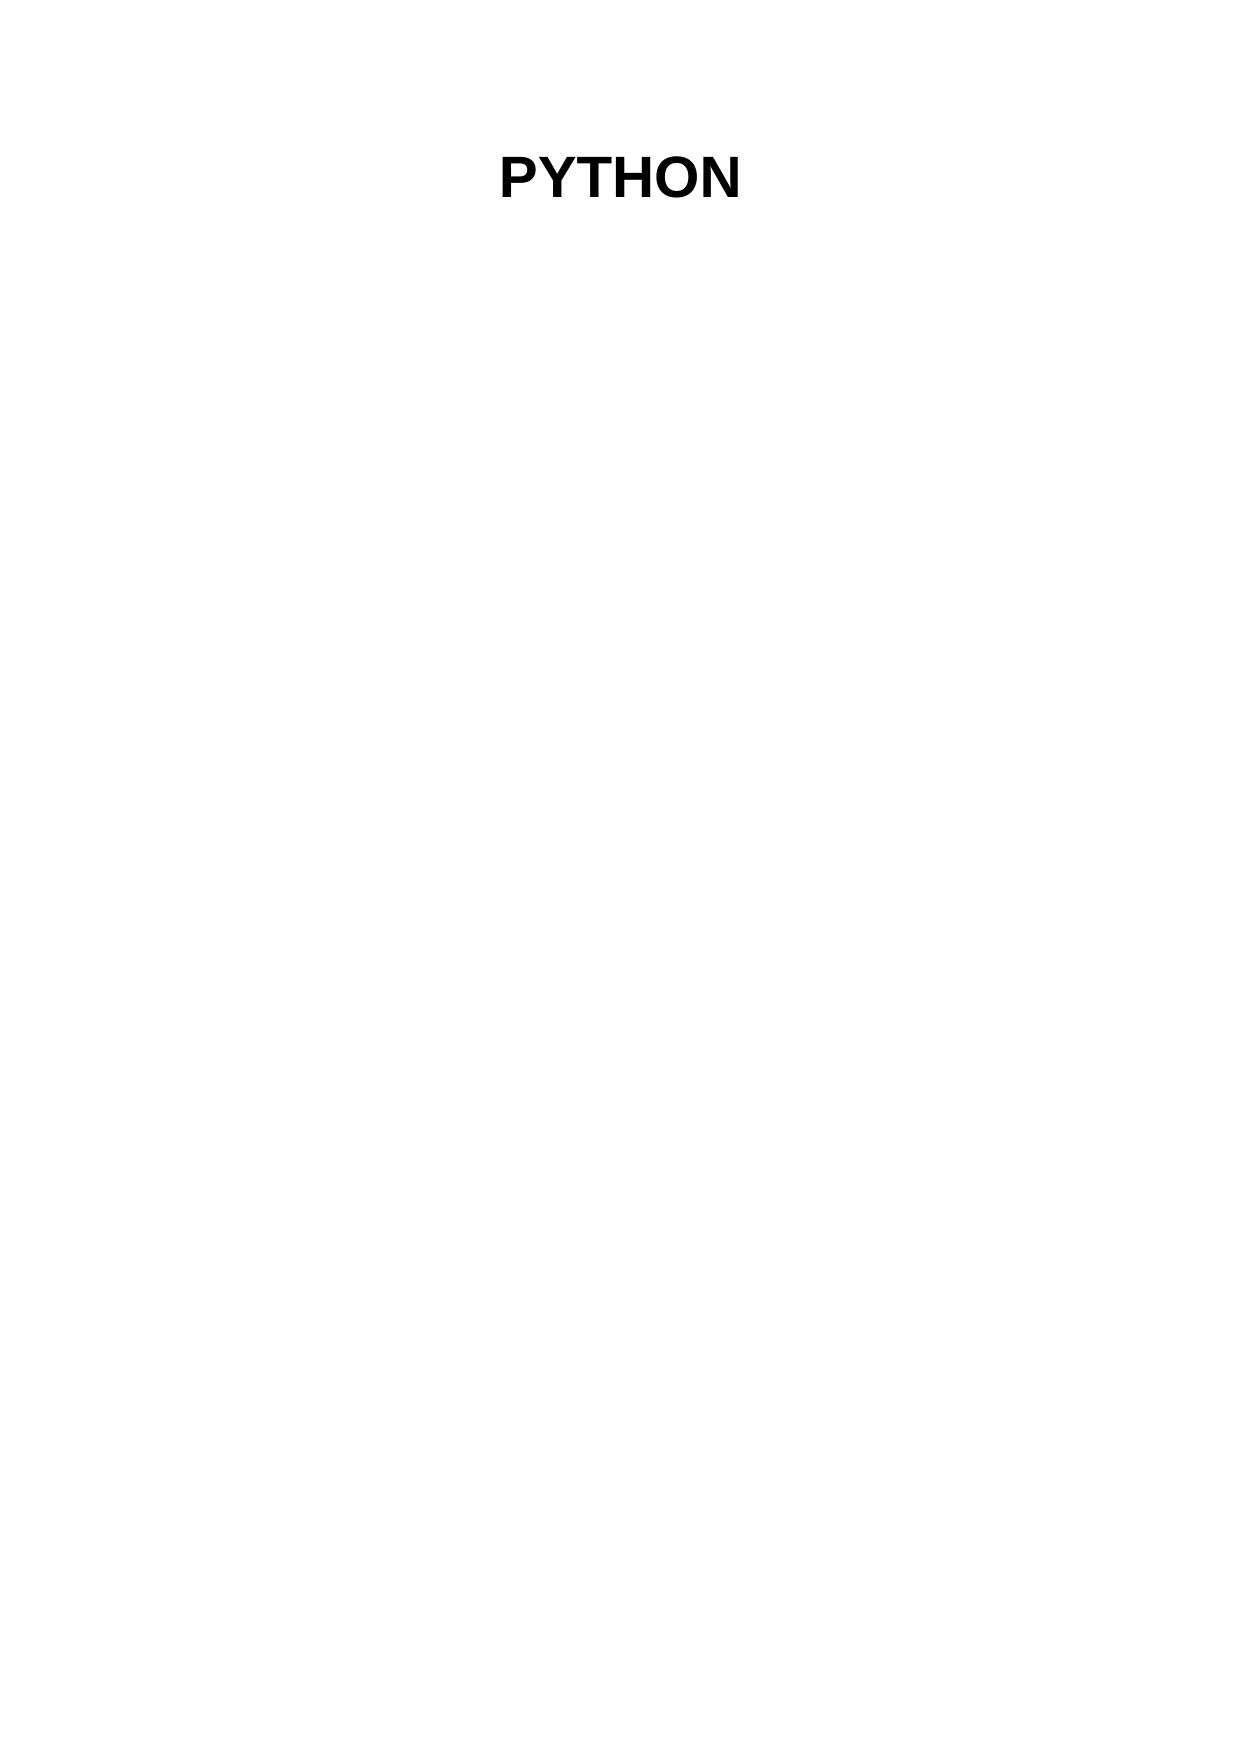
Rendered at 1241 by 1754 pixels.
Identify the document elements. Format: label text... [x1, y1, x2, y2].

title PYTHON [118, 143, 1122, 210]
